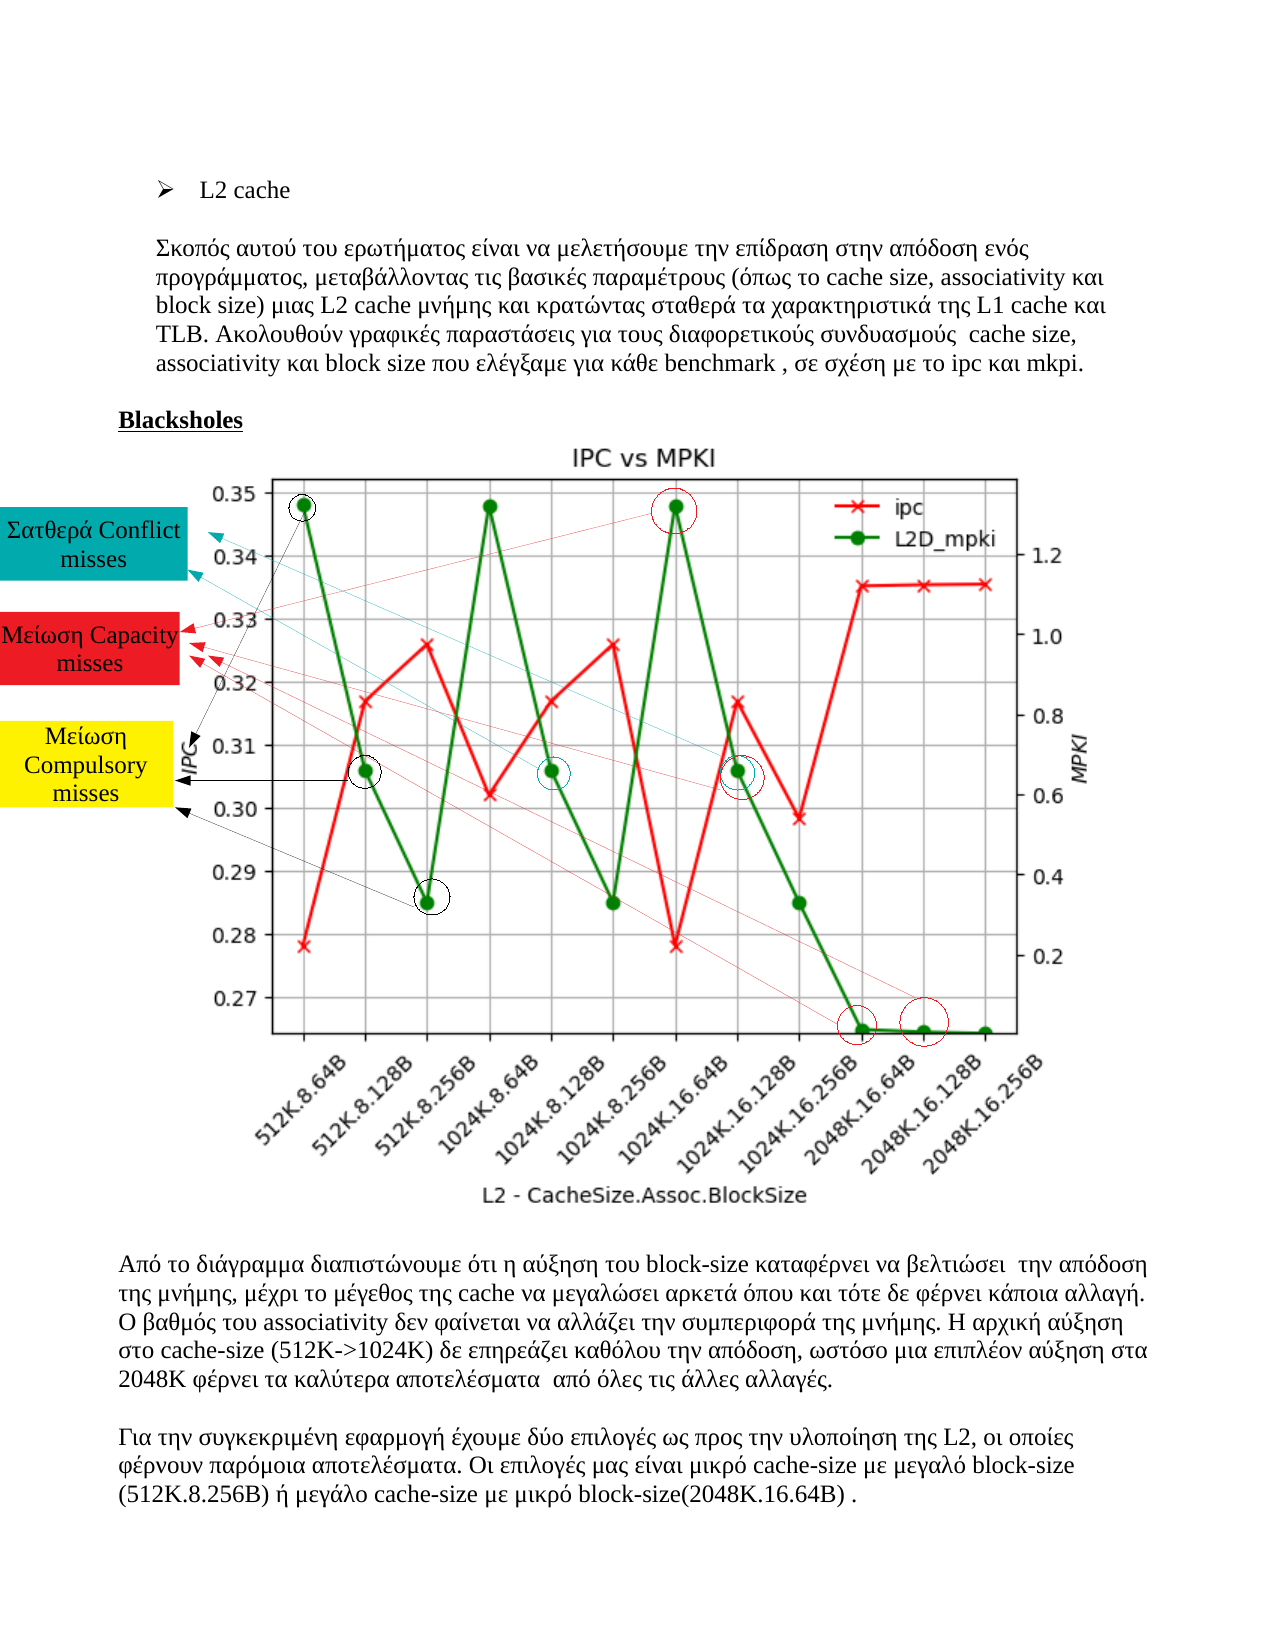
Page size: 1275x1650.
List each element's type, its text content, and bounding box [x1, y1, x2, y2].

list L2 cache [156, 176, 1157, 204]
text Blacksholes [118, 406, 1157, 434]
text Για την συγκεκριμένη εφαρμογή έχουμε δύο επιλογές ως προς την υλοποίηση της L2, οι οποίες φέρνουν παρόμοια αποτελέσματα. Οι επιλογές μας είναι μικρό cache-size με μεγαλό block-size (512Κ.8.256Β) ή μεγάλο cache-size με μικρό block-size(2048K.16.64B) . [118, 1422, 1157, 1508]
picture [167, 434, 1108, 1221]
picture [258, 565, 340, 611]
list Σκοπός αυτού του ερωτήματος είναι να μελετήσουμε την επίδραση στην απόδοση ενός προγράμματος, μεταβάλλοντας τις βασικές παραμέτρους (όπως το cache size, associativity και block size) μιας L2 cache μνήμης και κρατώντας σταθερά τα χαρακτηριστικά της L1 cache και ΤLB. Ακολουθούν γραφικές παραστάσεις για τους διαφορετικούς συνδυασμούς cache size, associativity και block size που ελέγξαμε για κάθε benchmark , σε σχέση με το ipc και mkpi. [118, 233, 1157, 377]
picture [167, 572, 256, 631]
text Από το διάγραμμα διαπιστώνουμε ότι η αύξηση του block-size καταφέρνει να βελτιώσει την απόδοση της μνήμης, μέχρι το μέγεθος της cache να μεγαλώσει αρκετά όπου και τότε δε φέρνει κάποια αλλαγή. Ο βαθμός του associativity δεν φαίνεται να αλλάζει την συμπεριφορά της μνήμης. Η αρχική αύξηση στο cache-size (512Κ->1024Κ) δε επηρεάζει καθόλου την απόδοση, ωστόσο μια επιπλέον αύξηση στα 2048Κ φέρνει τα καλύτερα αποτελέσματα από όλες τις άλλες αλλαγές. [118, 1249, 1157, 1393]
picture [236, 612, 431, 709]
